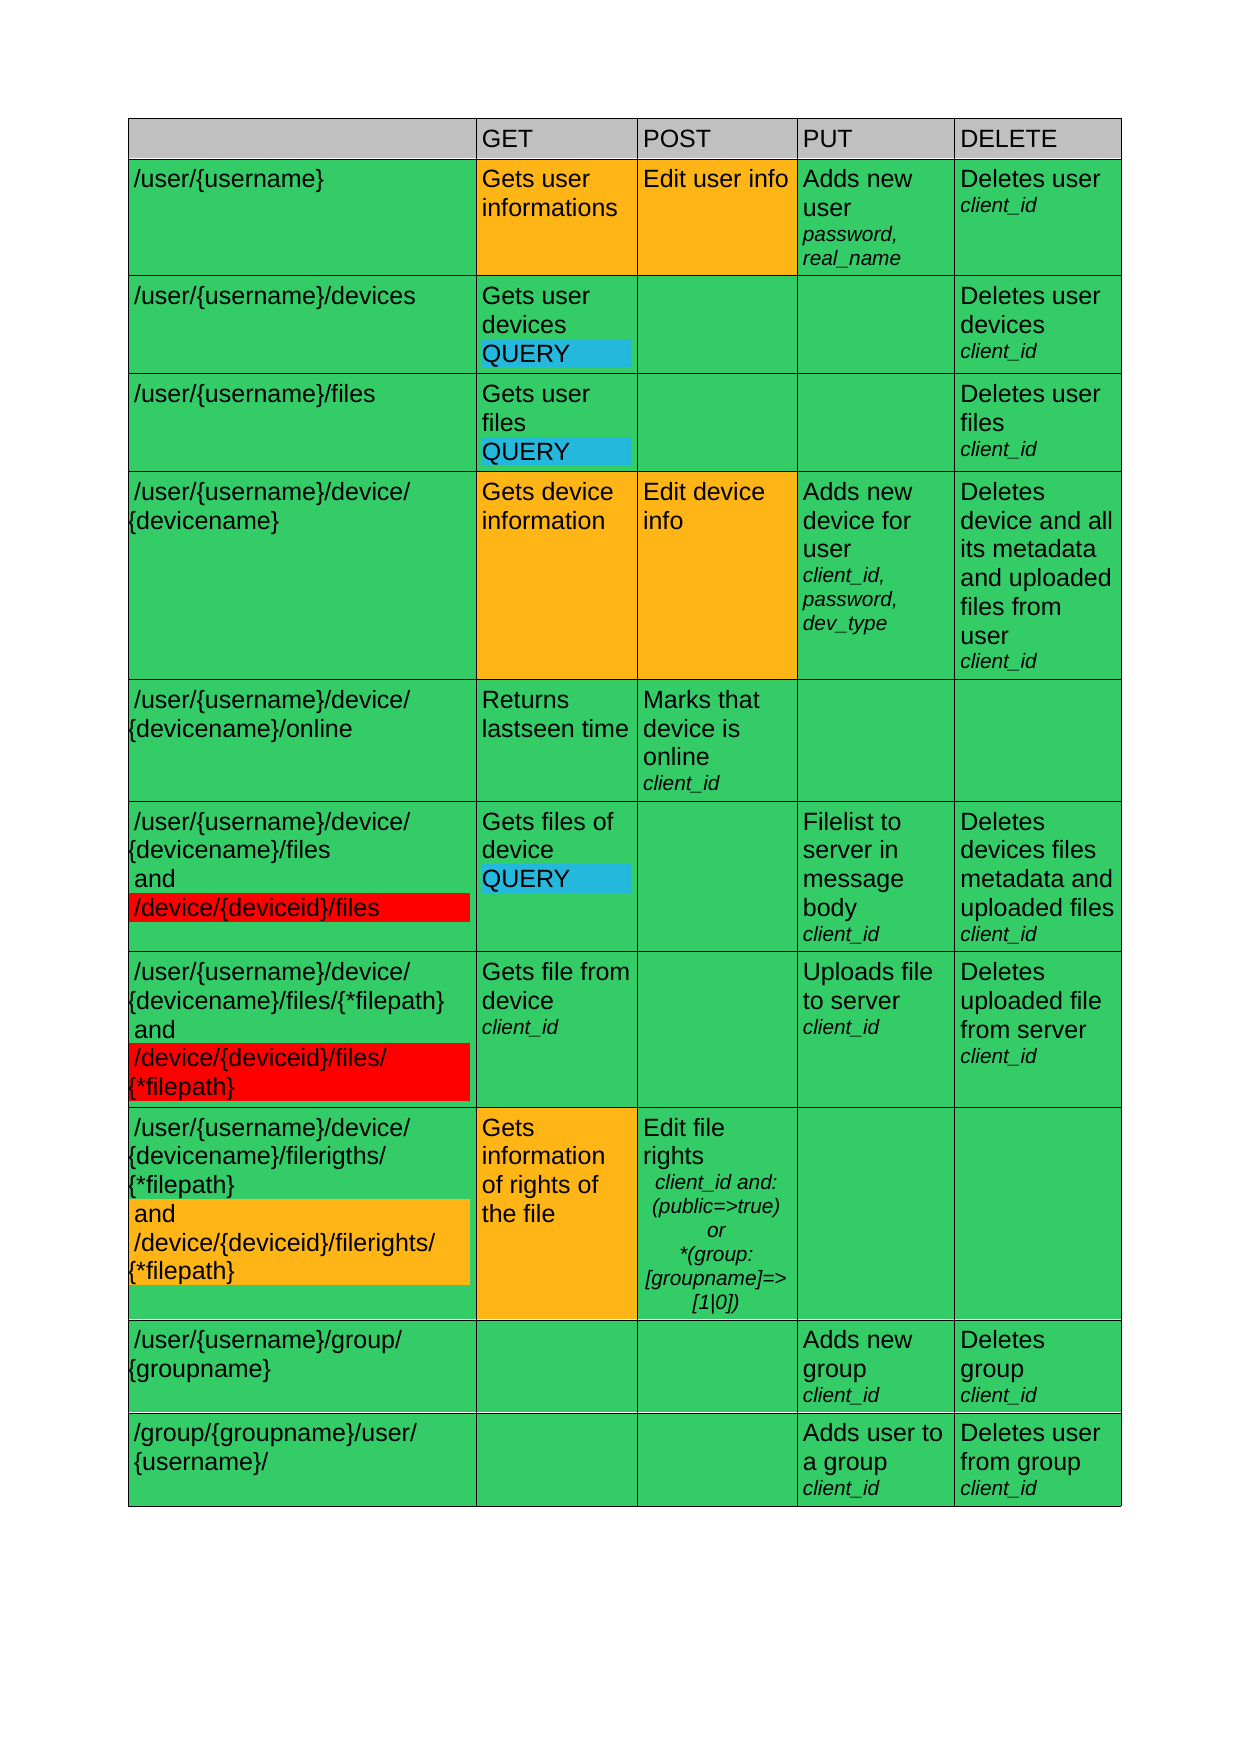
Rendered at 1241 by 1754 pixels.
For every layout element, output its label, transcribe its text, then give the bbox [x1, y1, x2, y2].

table_cell Gets information of rights of the file [477, 1108, 637, 1319]
table_header POST [638, 119, 797, 158]
table_cell Gets user informations [477, 160, 637, 275]
table_header DELETE [955, 119, 1121, 158]
table_cell Filelist to server in message body client_id [798, 802, 954, 951]
table_cell Deletes device and all its metadata and uploaded files from user client_id [955, 472, 1121, 679]
table_cell Marks that device is online client_id [638, 680, 797, 801]
table_cell Gets device information [477, 472, 637, 679]
table_cell [798, 374, 954, 471]
table_cell [798, 276, 954, 373]
table_cell Deletes devices files metadata and uploaded files client_id [955, 802, 1121, 951]
table_header GET [477, 119, 637, 158]
table_cell /group/{groupname}/user/{username}/ [129, 1414, 476, 1506]
table_cell Deletes user from group client_id [955, 1414, 1121, 1506]
table_cell /user/{username}/group/{groupname} [129, 1321, 476, 1412]
table_cell /user/{username}/files [129, 374, 476, 471]
table_cell Gets user devices QUERY [477, 276, 637, 373]
table_cell [638, 1321, 797, 1412]
table_cell Deletes user devices client_id [955, 276, 1121, 373]
table_cell Edit user info [638, 160, 797, 275]
table_cell Edit device info [638, 472, 797, 679]
table_cell Returns lastseen time [477, 680, 637, 801]
table_header PUT [798, 119, 954, 158]
table_cell [638, 374, 797, 471]
table_cell Adds new user password, real_name [798, 160, 954, 275]
table_cell Adds new group client_id [798, 1321, 954, 1412]
table_cell /user/{username}/device/{devicename} [129, 472, 476, 679]
table_cell Uploads file to server client_id [798, 952, 954, 1107]
table_cell /user/{username} [129, 160, 476, 275]
table_cell Deletes user files client_id [955, 374, 1121, 471]
table_cell Edit file rights client_id and: (public=>true) or *(group:[groupname]=>[1|0]) [638, 1108, 797, 1319]
table_cell [955, 1108, 1121, 1319]
table_cell [638, 276, 797, 373]
table_cell [638, 952, 797, 1107]
table_cell /user/{username}/device/{devicename}/online [129, 680, 476, 801]
table_cell Adds new device for user client_id, password, dev_type [798, 472, 954, 679]
table_cell [477, 1414, 637, 1506]
table_header [129, 119, 476, 158]
table_cell Deletes uploaded file from server client_id [955, 952, 1121, 1107]
table_cell Gets file from device client_id [477, 952, 637, 1107]
table_cell Gets files of device QUERY [477, 802, 637, 951]
table_cell [798, 680, 954, 801]
table_cell [638, 802, 797, 951]
table_cell /user/{username}/device/{devicename}/filerigths/{*filepath} and /device/{deviceid}/filerights/{*filepath} [129, 1108, 476, 1319]
table_cell Deletes group client_id [955, 1321, 1121, 1412]
table_cell Gets user files QUERY [477, 374, 637, 471]
table_cell [798, 1108, 954, 1319]
table_cell /user/{username}/devices [129, 276, 476, 373]
table_cell [477, 1321, 637, 1412]
table_cell /user/{username}/device/{devicename}/files/{*filepath} and /device/{deviceid}/files/{*filepath} [129, 952, 476, 1107]
table_cell Deletes user client_id [955, 160, 1121, 275]
table_cell [638, 1414, 797, 1506]
table_cell [955, 680, 1121, 801]
table_cell /user/{username}/device/{devicename}/files and /device/{deviceid}/files [129, 802, 476, 951]
table_cell Adds user to a group client_id [798, 1414, 954, 1506]
